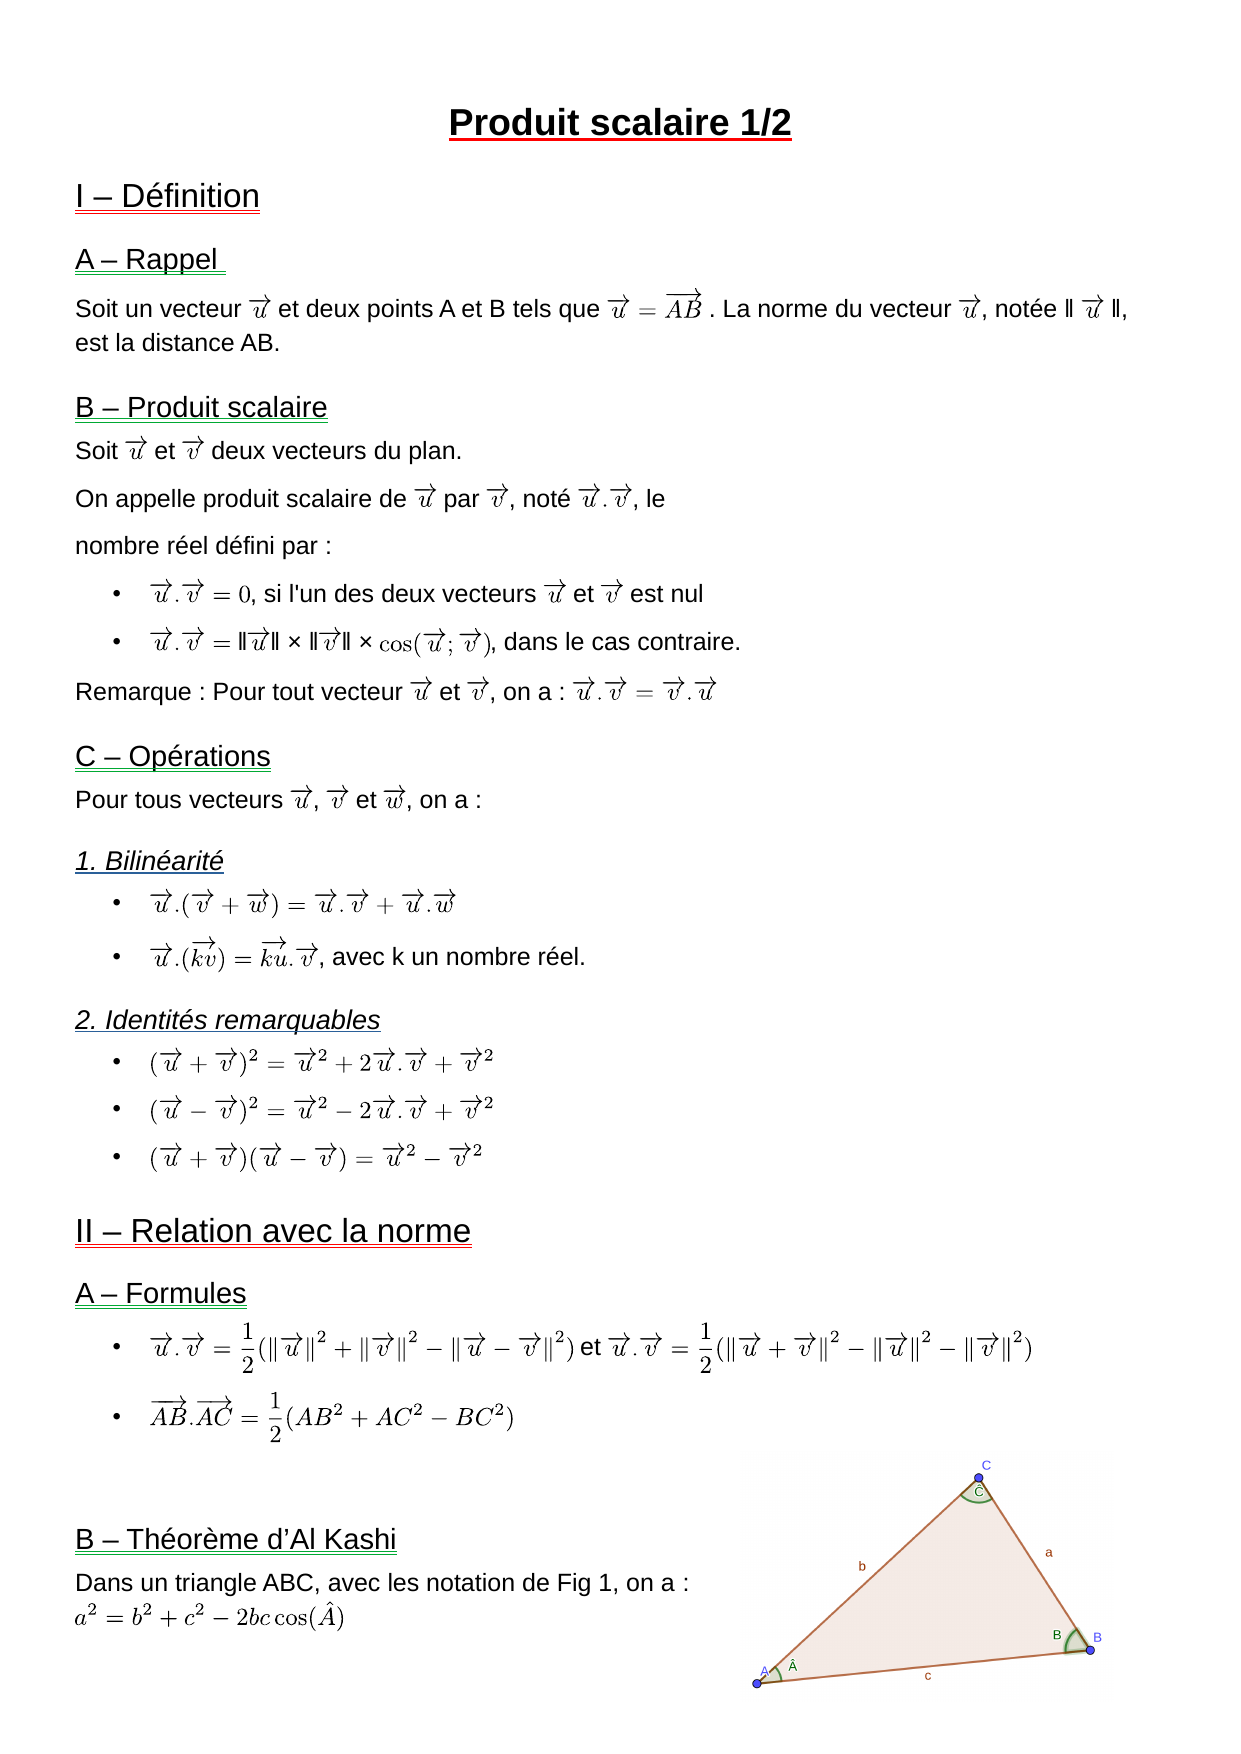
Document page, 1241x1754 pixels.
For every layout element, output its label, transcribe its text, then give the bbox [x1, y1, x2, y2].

subtitle B – Produit scalaire [75, 390, 1165, 423]
subtitle II – Relation avec la norme [75, 1211, 1165, 1249]
list , avec k un nombre réel. [112, 936, 209, 972]
list et [112, 1322, 247, 1373]
subtitle [1017, 1522, 1165, 1556]
text On appelle produit scalaire de par , noté , le [75, 483, 1165, 512]
list , avec k un nombre réel. [282, 936, 1165, 972]
text nombre réel défini par : [75, 531, 1165, 560]
subtitle 2. Identités remarquables [75, 1004, 1165, 1035]
subtitle C – Opérations [75, 739, 1165, 772]
subtitle A – Formules [75, 1276, 1165, 1310]
text Soit et deux vecteurs du plan. [75, 436, 1165, 464]
subtitle Produit scalaire 1/2 [75, 100, 1165, 143]
text Remarque : Pour tout vecteur et , on a : [75, 676, 1165, 705]
list , si l'un des deux vecteurs et est nul [112, 579, 1165, 608]
text [1017, 1568, 1165, 1631]
list et [249, 1322, 705, 1373]
list et [707, 1322, 1165, 1373]
list ‖‖ × ‖‖ × , dans le cas contraire. [112, 627, 1165, 658]
subtitle B – Théorème d’Al Kashi [75, 1522, 836, 1556]
picture [836, 1451, 1017, 1637]
subtitle I – Définition [75, 176, 1165, 215]
subtitle 1. Bilinéarité [75, 845, 1165, 876]
text Dans un triangle ABC, avec les notation de Fig 1, on a : [75, 1568, 836, 1631]
subtitle A – Rappel [75, 242, 1165, 276]
text Pour tous vecteurs , et , on a : [75, 785, 1165, 814]
text Soit un vecteur et deux points A et B tels que . La norme du vecteur , notée ‖ ‖, est la distance AB. [75, 288, 1165, 356]
